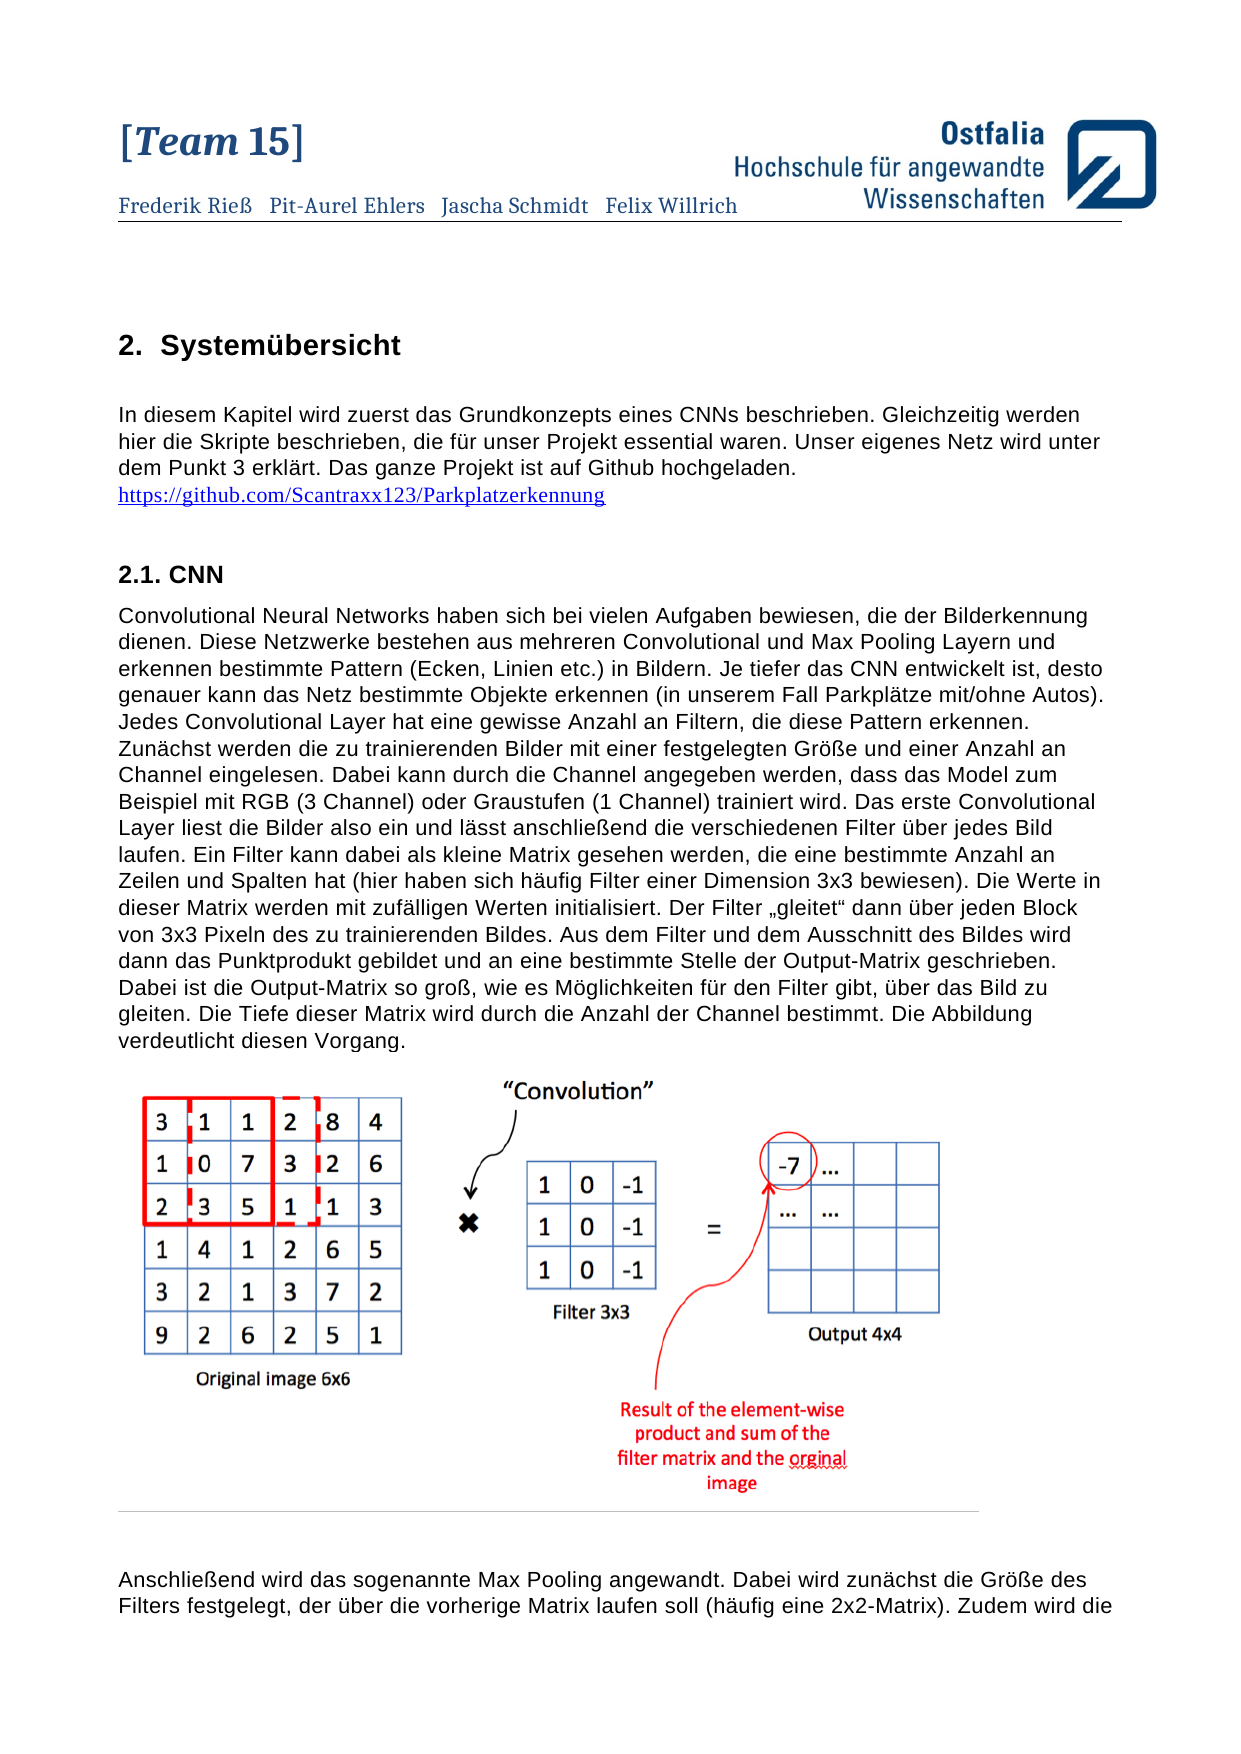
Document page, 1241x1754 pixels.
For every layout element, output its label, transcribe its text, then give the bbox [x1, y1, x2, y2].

text 2. Systemübersicht [118, 328, 1122, 362]
text Anschließend wird das sogenannte Max Pooling angewandt. Dabei wird zunächst die Größe des Filters festgelegt, der über die vorherige Matrix laufen soll (häufig eine 2x2-Matrix). Zudem wird die [118, 1565, 1122, 1618]
subtitle 2.1. CNN [118, 560, 1122, 589]
text Convolutional Neural Networks haben sich bei vielen Aufgaben bewiesen, die der Bilderkennung dienen. Diese Netzwerke bestehen aus mehreren Convolutional und Max Pooling Layern und erkennen bestimmte Pattern (Ecken, Linien etc.) in Bildern. Je tiefer das CNN entwickelt ist, desto genauer kann das Netz bestimmte Objekte erkennen (in unserem Fall Parkplätze mit/ohne Autos). [118, 601, 1122, 708]
text In diesem Kapitel wird zuerst das Grundkonzepts eines CNNs beschrieben. Gleichzeitig werden hier die Skripte beschrieben, die für unser Projekt essential waren. Unser eigenes Netz wird unter dem Punkt 3 erklärt. Das ganze Projekt ist auf Github hochgeladen. https://github.com/Scantraxx123/Parkplatzerkennung [118, 401, 1122, 507]
picture [118, 1052, 979, 1512]
picture [731, 118, 1160, 211]
text Jedes Convolutional Layer hat eine gewisse Anzahl an Filtern, die diese Pattern erkennen. Zunächst werden die zu trainierenden Bilder mit einer festgelegten Größe und einer Anzahl an Channel eingelesen. Dabei kann durch die Channel angegeben werden, dass das Model zum Beispiel mit RGB (3 Channel) oder Graustufen (1 Channel) trainiert wird. Das erste Convolutional Layer liest die Bilder also ein und lässt anschließend die verschiedenen Filter über jedes Bild laufen. Ein Filter kann dabei als kleine Matrix gesehen werden, die eine bestimmte Anzahl an Zeilen und Spalten hat (hier haben sich häufig Filter einer Dimension 3x3 bewiesen). Die Werte in dieser Matrix werden mit zufälligen Werten initialisiert. Der Filter „gleitet“ dann über jeden Block von 3x3 Pixeln des zu trainierenden Bildes. Aus dem Filter und dem Ausschnitt des Bildes wird dann das Punktprodukt gebildet und an eine bestimmte Stelle der Output-Matrix geschrieben. Dabei ist die Output-Matrix so groß, wie es Möglichkeiten für den Filter gibt, über das Bild zu gleiten. Die Tiefe dieser Matrix wird durch die Anzahl der Channel bestimmt. Die Abbildung verdeutlicht diesen Vorgang. [118, 708, 1122, 1512]
